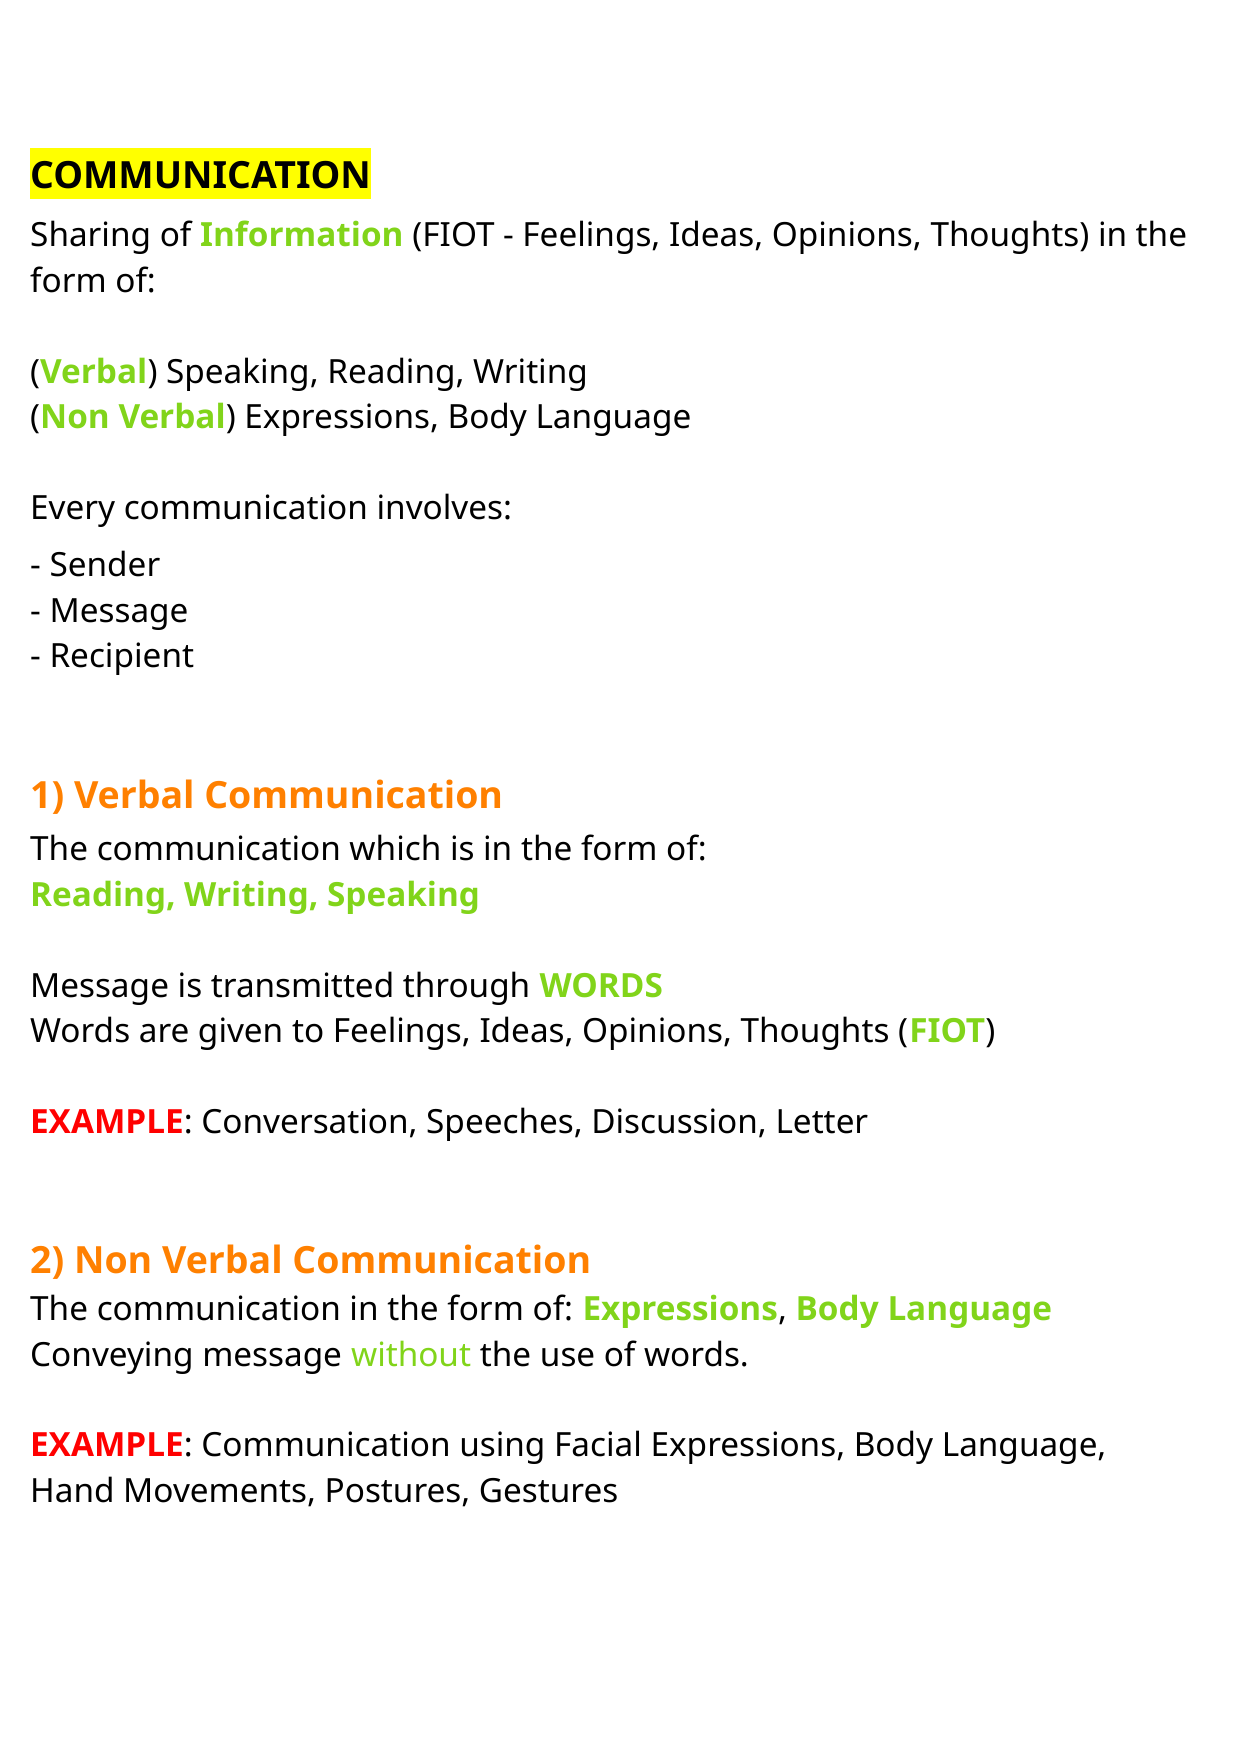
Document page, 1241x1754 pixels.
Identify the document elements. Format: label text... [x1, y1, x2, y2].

subtitle Words are given to Feelings, Ideas, Opinions, Thoughts (FIOT) [30, 1007, 1211, 1052]
subtitle 2) Non Verbal Communication [30, 1234, 1211, 1285]
subtitle EXAMPLE: Conversation, Speeches, Discussion, Letter [30, 1098, 1211, 1143]
subtitle Message is transmitted through WORDS [30, 961, 1211, 1007]
subtitle The communication in the form of: Expressions, Body Language [30, 1285, 1211, 1330]
subtitle - Sender - Message - Recipient 1) Verbal Communication [30, 541, 1211, 819]
subtitle Conveying message without the use of words. [30, 1330, 1211, 1376]
subtitle COMMUNICATION [30, 148, 1211, 199]
subtitle Hand Movements, Postures, Gestures [30, 1467, 1211, 1512]
subtitle EXAMPLE: Communication using Facial Expressions, Body Language, [30, 1421, 1211, 1467]
subtitle The communication which is in the form of: [30, 825, 1211, 871]
subtitle Sharing of Information (FIOT - Feelings, Ideas, Opinions, Thoughts) in the form of: (Verbal) Speaking, Reading, Writing (Non Verbal) Expressions, Body Language Every communication involves: [30, 211, 1211, 529]
subtitle Reading, Writing, Speaking [30, 871, 1211, 916]
